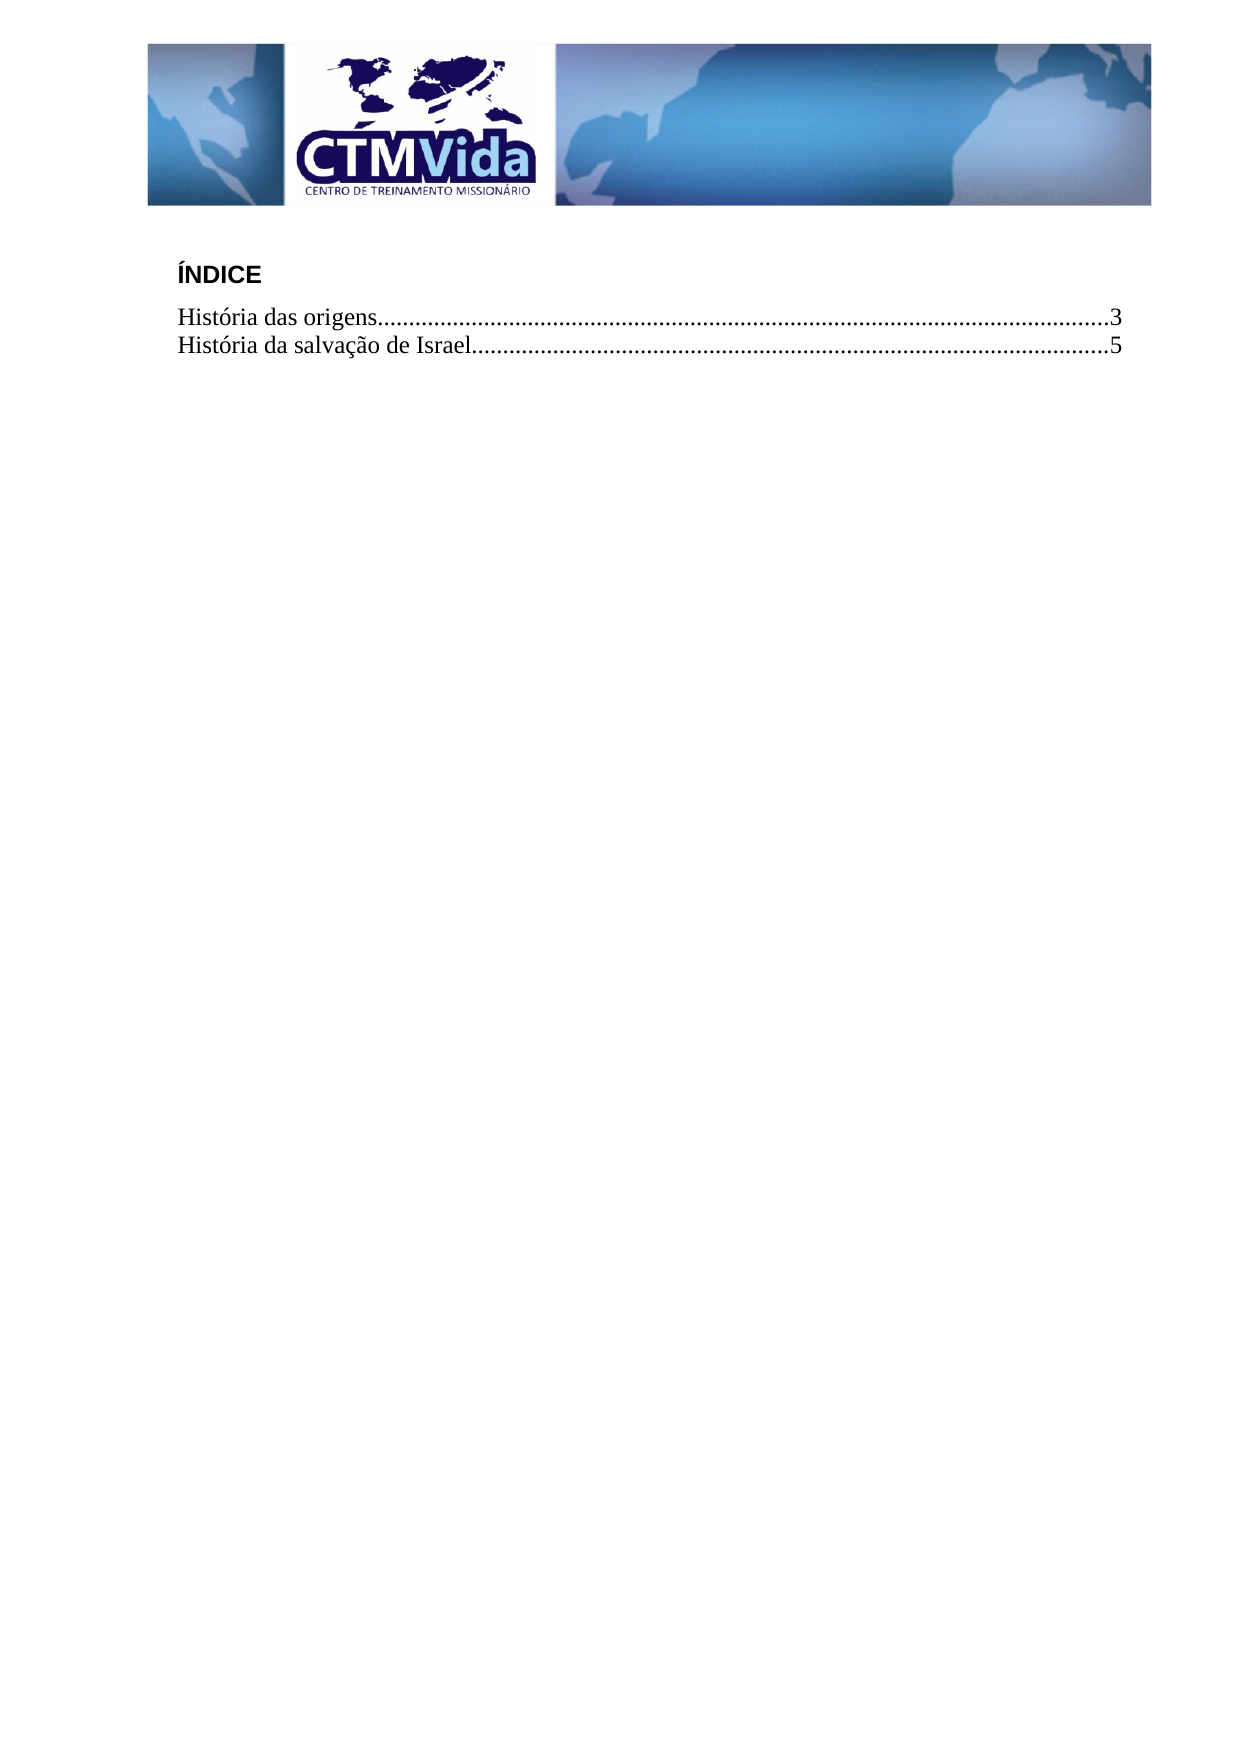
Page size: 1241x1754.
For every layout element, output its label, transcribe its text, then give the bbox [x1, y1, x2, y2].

text História da salvação de Israel 5 [177, 330, 1122, 359]
text História das origens 3 [177, 302, 1122, 330]
subtitle Índice [177, 260, 1122, 289]
picture [147, 43, 1152, 206]
